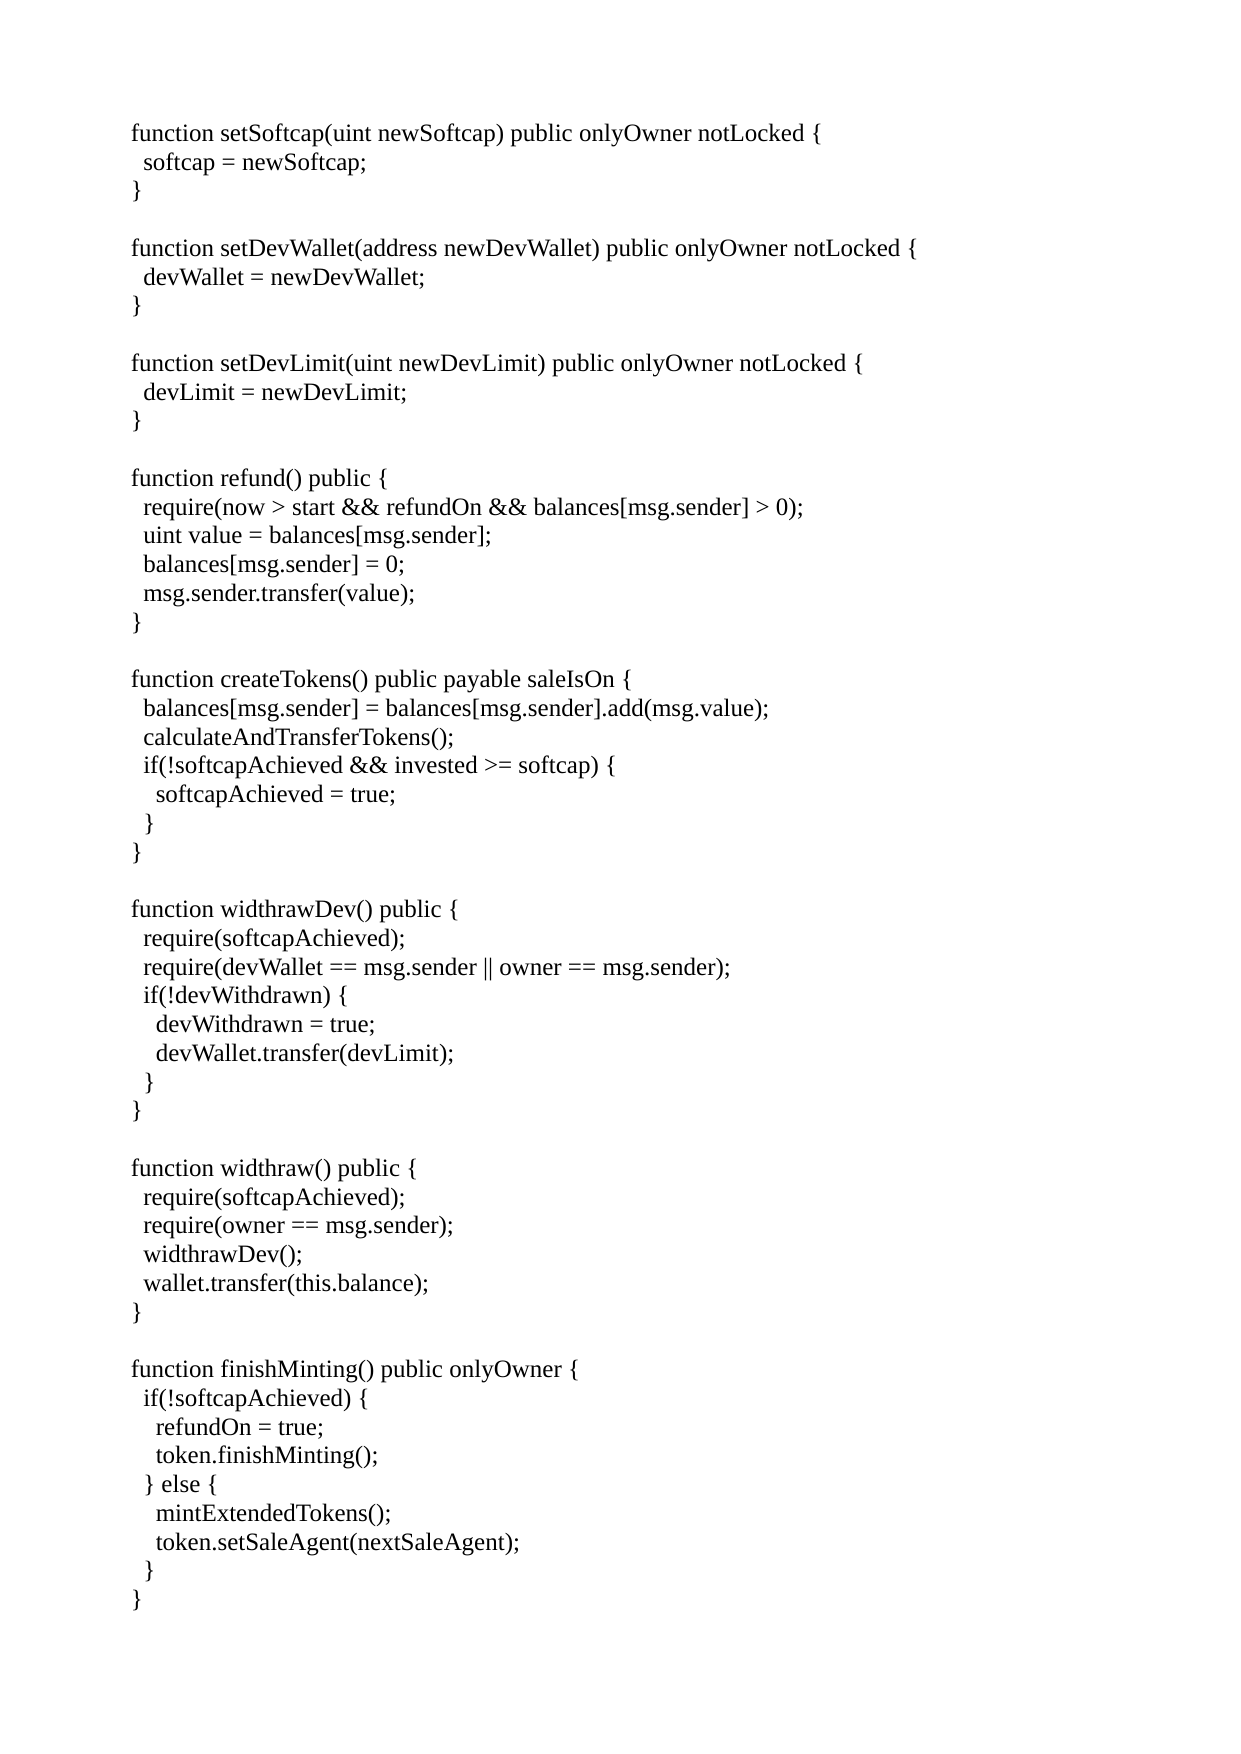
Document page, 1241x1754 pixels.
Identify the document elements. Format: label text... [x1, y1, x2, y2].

text require(softcapAchieved); [118, 1182, 1122, 1211]
text } [118, 176, 1122, 204]
text function refund() public { [118, 463, 1122, 492]
text if(!softcapAchieved) { [118, 1383, 1122, 1412]
text } [118, 1584, 1122, 1613]
text if(!devWithdrawn) { [118, 981, 1122, 1009]
text function finishMinting() public onlyOwner { [118, 1354, 1122, 1383]
text devWallet = newDevWallet; [118, 262, 1122, 291]
text } [118, 607, 1122, 636]
text balances[msg.sender] = balances[msg.sender].add(msg.value); [118, 693, 1122, 722]
text } [118, 1297, 1122, 1326]
text } [118, 291, 1122, 319]
text } [118, 406, 1122, 434]
text } [118, 837, 1122, 866]
text token.finishMinting(); [118, 1441, 1122, 1469]
text widthrawDev(); [118, 1239, 1122, 1268]
text token.setSaleAgent(nextSaleAgent); [118, 1527, 1122, 1556]
text devLimit = newDevLimit; [118, 377, 1122, 406]
text function widthrawDev() public { [118, 894, 1122, 923]
text if(!softcapAchieved && invested >= softcap) { [118, 751, 1122, 779]
text softcap = newSoftcap; [118, 147, 1122, 176]
text softcapAchieved = true; [118, 779, 1122, 808]
text function widthraw() public { [118, 1153, 1122, 1182]
text msg.sender.transfer(value); [118, 578, 1122, 607]
text } [118, 808, 1122, 837]
text balances[msg.sender] = 0; [118, 549, 1122, 578]
text } [118, 1067, 1122, 1096]
text require(now > start && refundOn && balances[msg.sender] > 0); [118, 492, 1122, 521]
text require(devWallet == msg.sender || owner == msg.sender); [118, 952, 1122, 981]
text require(owner == msg.sender); [118, 1211, 1122, 1239]
text } [118, 1556, 1122, 1584]
text mintExtendedTokens(); [118, 1498, 1122, 1527]
text wallet.transfer(this.balance); [118, 1268, 1122, 1297]
text function setDevLimit(uint newDevLimit) public onlyOwner notLocked { [118, 348, 1122, 377]
text function createTokens() public payable saleIsOn { [118, 664, 1122, 693]
text function setDevWallet(address newDevWallet) public onlyOwner notLocked { [118, 233, 1122, 262]
text calculateAndTransferTokens(); [118, 722, 1122, 751]
text require(softcapAchieved); [118, 923, 1122, 952]
text uint value = balances[msg.sender]; [118, 521, 1122, 549]
text } [118, 1096, 1122, 1124]
text devWithdrawn = true; [118, 1009, 1122, 1038]
text refundOn = true; [118, 1412, 1122, 1441]
text function setSoftcap(uint newSoftcap) public onlyOwner notLocked { [118, 118, 1122, 147]
text devWallet.transfer(devLimit); [118, 1038, 1122, 1067]
text } else { [118, 1469, 1122, 1498]
